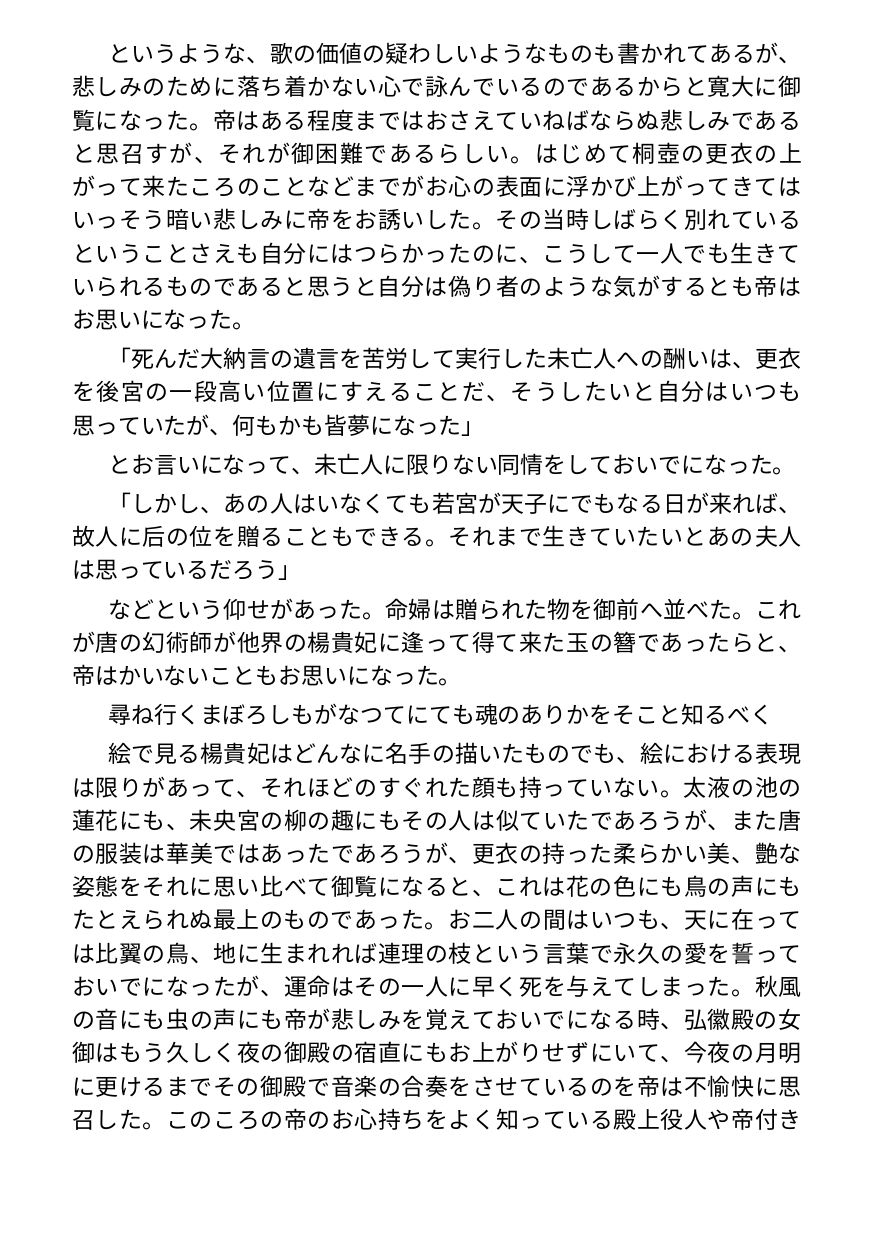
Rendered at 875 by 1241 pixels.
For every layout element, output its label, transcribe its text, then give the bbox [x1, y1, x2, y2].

text などという仰せがあった。命婦は贈られた物を御前へ並べた。これが唐の幻術師が他界の楊貴妃に逢って得て来た玉の簪であったらと、帝はかいないこともお思いになった。 [72, 591, 802, 691]
text というような、歌の価値の疑わしいようなものも書かれてあるが、悲しみのために落ち着かない心で詠んでいるのであるからと寛大に御覧になった。帝はある程度まではおさえていねばならぬ悲しみであると思召すが、それが御困難であるらしい。はじめて桐壺の更衣の上がって来たころのことなどまでがお心の表面に浮かび上がってきてはいっそう暗い悲しみに帝をお誘いした。その当時しばらく別れているということさえも自分にはつらかったのに、こうして一人でも生きていられるものであると思うと自分は偽り者のような気がするとも帝はお思いになった。 [72, 36, 802, 335]
text 「死んだ大納言の遺言を苦労して実行した未亡人への酬いは、更衣を後宮の一段高い位置にすえることだ、そうしたいと自分はいつも思っていたが、何もかも皆夢になった」 [72, 341, 802, 441]
text とお言いになって、未亡人に限りない同情をしておいでになった。 [72, 447, 802, 480]
text 絵で見る楊貴妃はどんなに名手の描いたものでも、絵における表現は限りがあって、それほどのすぐれた顔も持っていない。太液の池の蓮花にも、未央宮の柳の趣にもその人は似ていたであろうが、また唐の服装は華美ではあったであろうが、更衣の持った柔らかい美、艶な姿態をそれに思い比べて御覧になると、これは花の色にも鳥の声にもたとえられぬ最上のものであった。お二人の間はいつも、天に在っては比翼の鳥、地に生まれれば連理の枝という言葉で永久の愛を誓っておいでになったが、運命はその一人に早く死を与えてしまった。秋風の音にも虫の声にも帝が悲しみを覚えておいでになる時、弘徽殿の女御はもう久しく夜の御殿の宿直にもお上がりせずにいて、今夜の月明に更けるまでその御殿で音楽の合奏をさせているのを帝は不愉快に思召した。このころの帝のお心持ちをよく知っている殿上役人や帝付き [72, 736, 802, 1135]
text 「しかし、あの人はいなくても若宮が天子にでもなる日が来れば、故人に后の位を贈ることもできる。それまで生きていたいとあの夫人は思っているだろう」 [72, 486, 802, 586]
text 尋ね行くまぼろしもがなつてにても魂のありかをそこと知るべく [72, 697, 802, 730]
